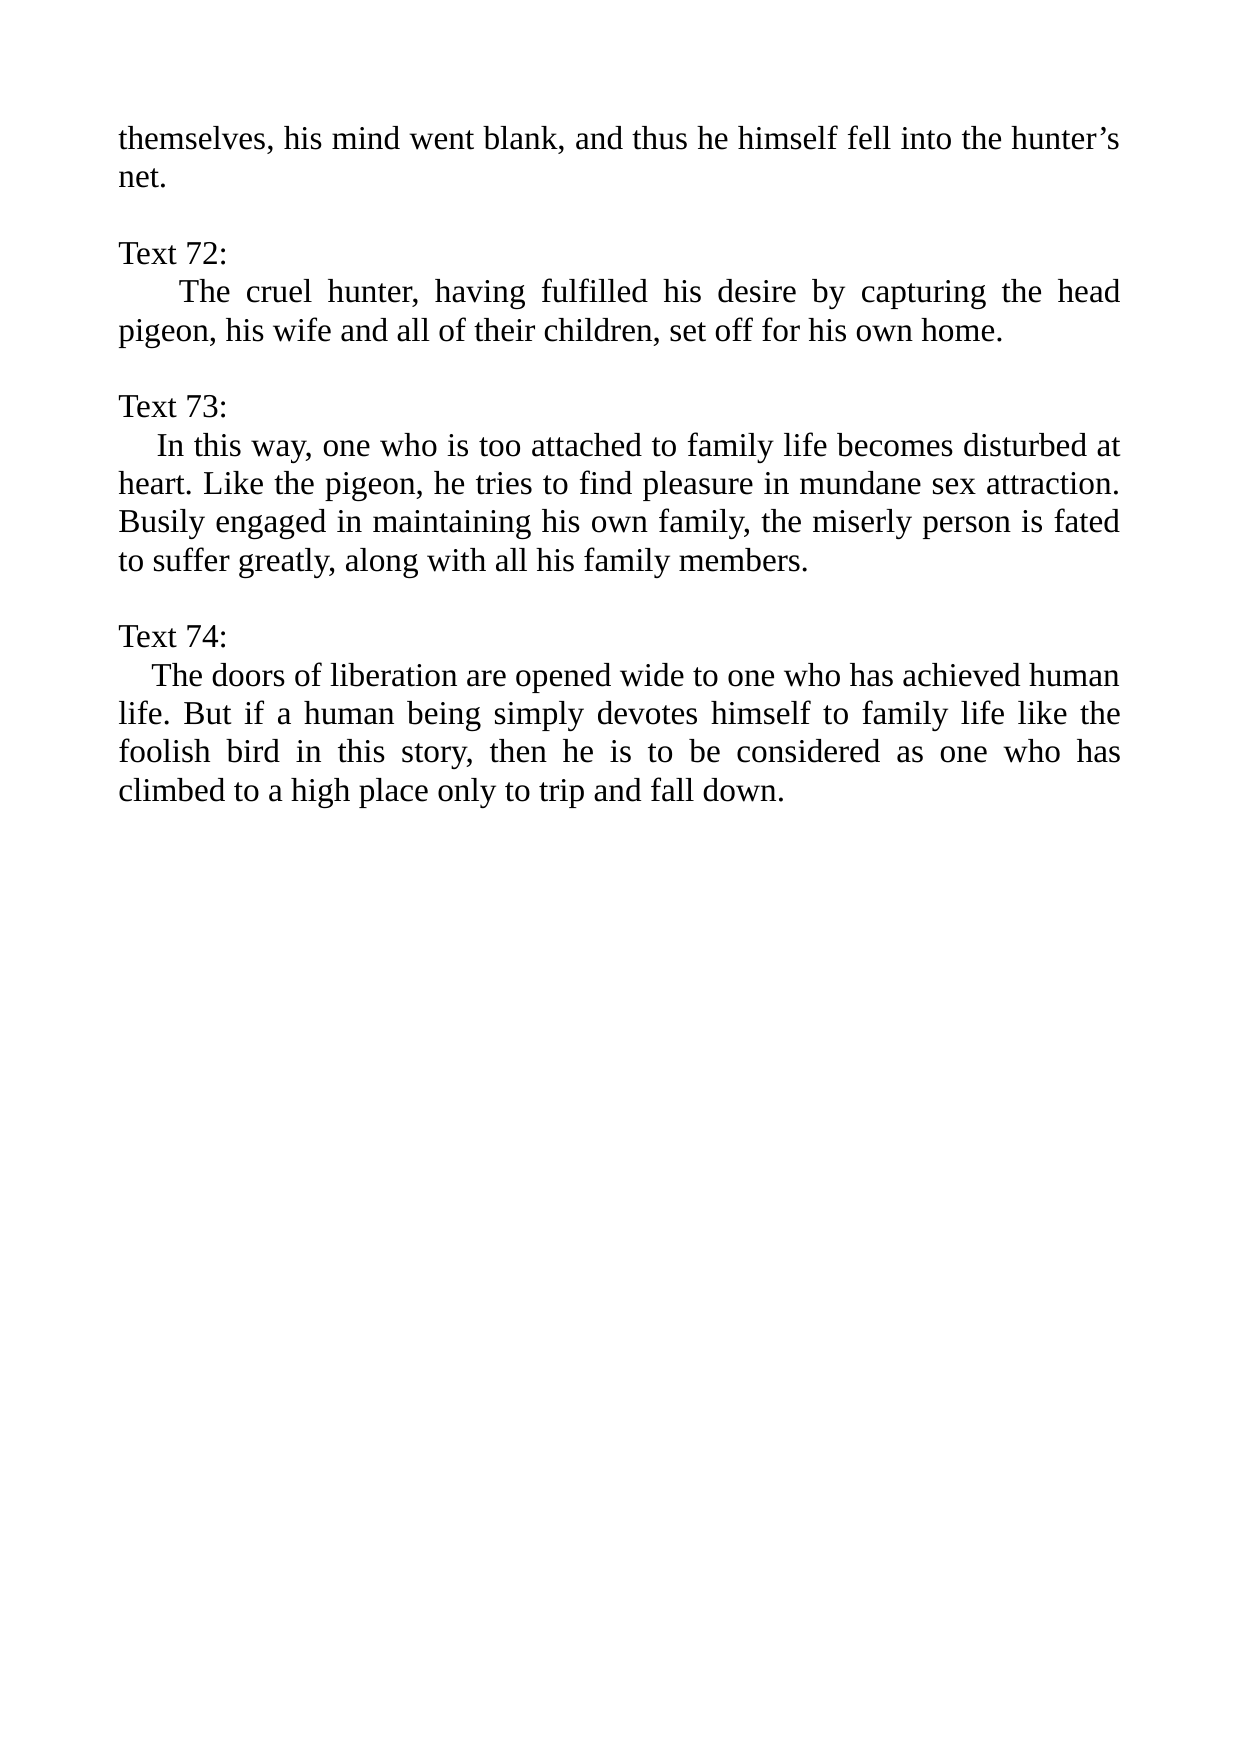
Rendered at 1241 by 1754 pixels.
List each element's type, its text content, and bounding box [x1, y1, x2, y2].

text The doors of liberation are opened wide to one who has achieved human life. But if a human being simply devotes himself to family life like the foolish bird in this story, then he is to be considered as one who has climbed to a high place only to trip and fall down. [118, 655, 1122, 808]
text Text 72: [118, 233, 1122, 271]
text The cruel hunter, having fulfilled his desire by capturing the head pigeon, his wife and all of their children, set off for his own home. [118, 271, 1122, 348]
text Text 73: [118, 386, 1122, 425]
text Text 74: [118, 616, 1122, 655]
text themselves, his mind went blank, and thus he himself fell into the hunter’s net. [118, 118, 1122, 195]
text In this way, one who is too attached to family life becomes disturbed at heart. Like the pigeon, he tries to find pleasure in mundane sex attraction. Busily engaged in maintaining his own family, the miserly person is fated to suffer greatly, along with all his family members. [118, 425, 1122, 578]
